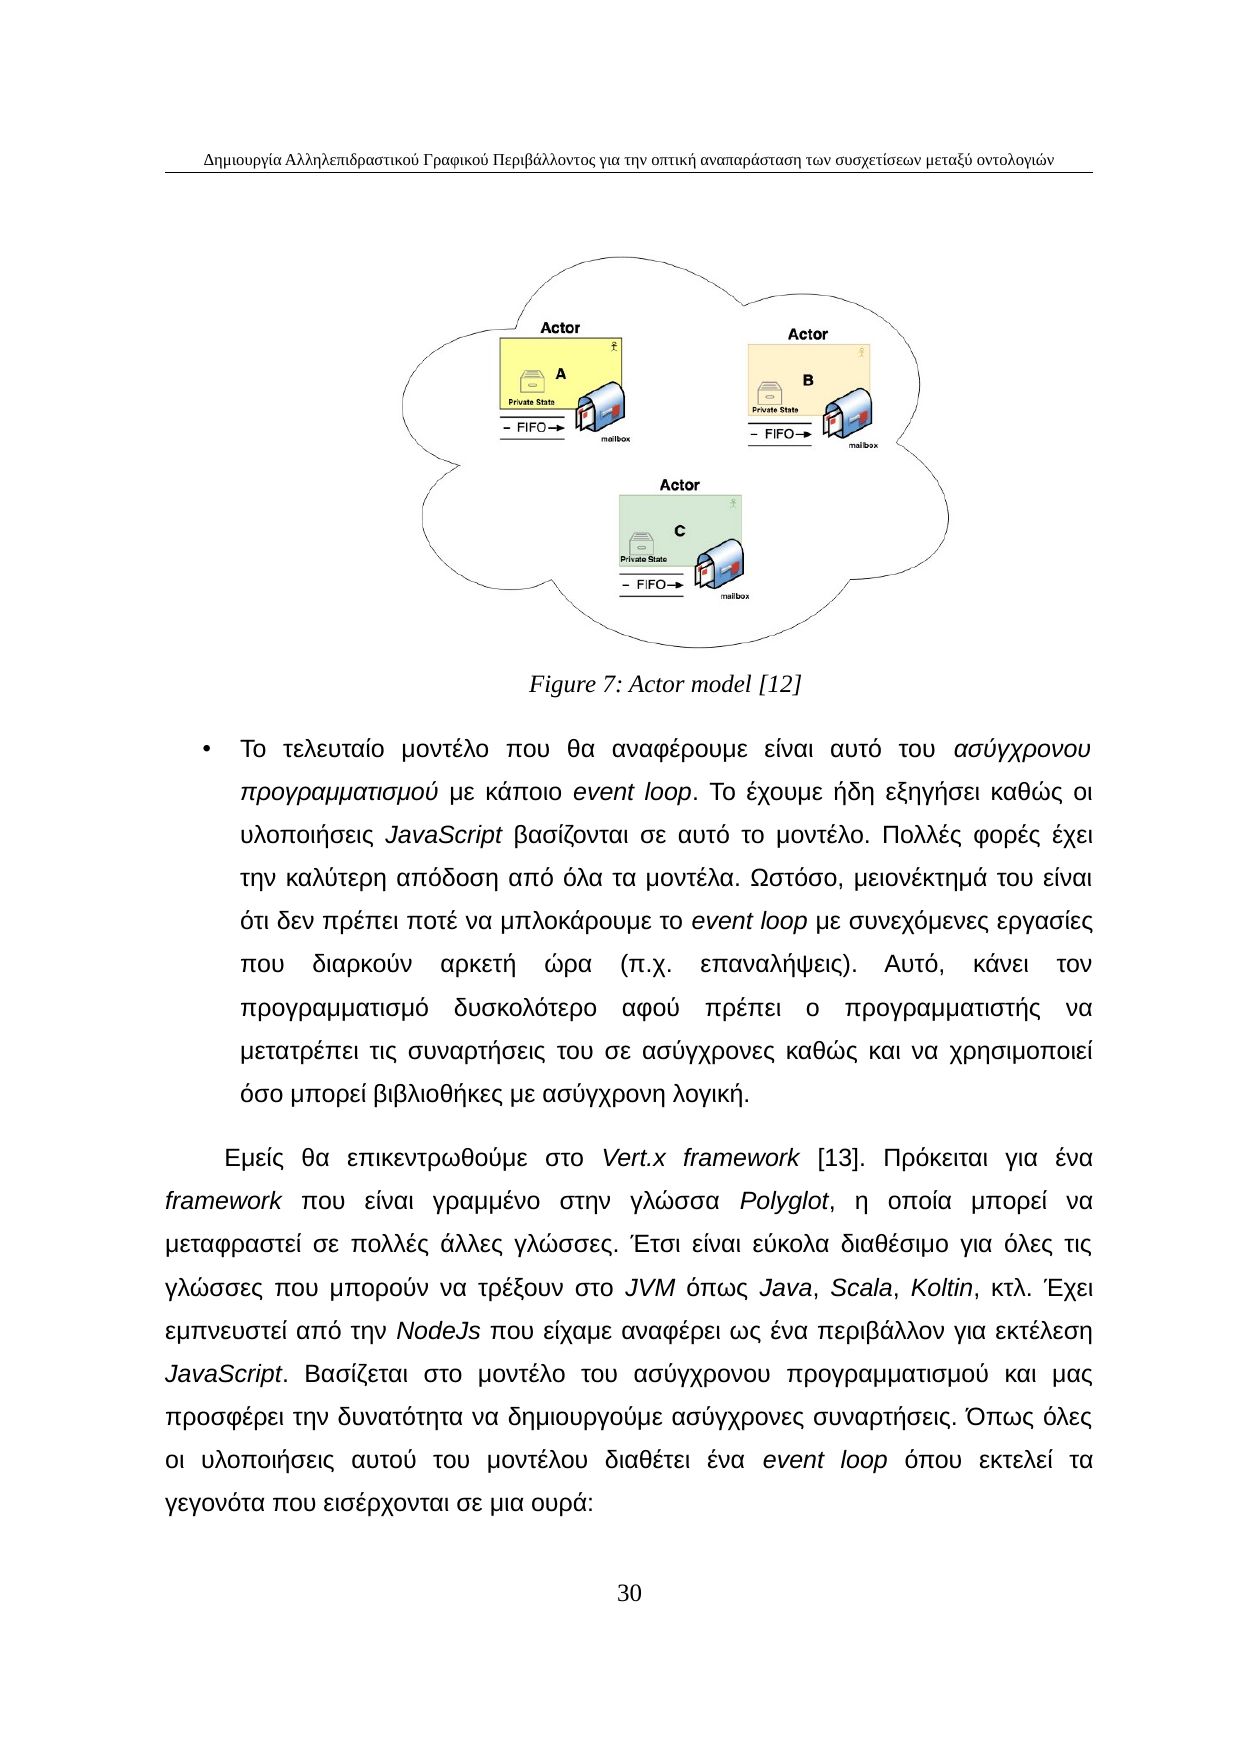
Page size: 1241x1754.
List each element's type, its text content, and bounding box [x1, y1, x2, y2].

list Figure 7: Actor model [12] [362, 670, 971, 698]
picture [362, 214, 972, 670]
text Εμείς θα επικεντρωθούμε στο Vert.x framework [13]. Πρόκειται για ένα framework που είναι γραμμένο στην γλώσσα Polyglot, η οποία μπορεί να μεταφραστεί σε πολλές άλλες γλώσσες. Έτσι είναι εύκολα διαθέσιμο για όλες τις γλώσσες που μπορούν να τρέξουν στο JVM όπως Java, Scala, Koltin, κτλ. Έχει εμπνευστεί από την NodeJs που είχαμε αναφέρει ως ένα περιβάλλον για εκτέλεση JavaScript. Βασίζεται στο μοντέλο του ασύγχρονου προγραμματισμού και μας προσφέρει την δυνατότητα να δημιουργούμε ασύγχρονες συναρτήσεις. Όπως όλες οι υλοποιήσεις αυτού του μοντέλου διαθέτει ένα event loop όπου εκτελεί τα γεγονότα που εισέρχονται σε μια ουρά: [165, 1143, 1093, 1517]
list Το τελευταίο μοντέλο που θα αναφέρουμε είναι αυτό του ασύγχρονου προγραμματισμού με κάποιο event loop. Το έχουμε ήδη εξηγήσει καθώς οι υλοποιήσεις JavaScript βασίζονται σε αυτό το μοντέλο. Πολλές φορές έχει την καλύτερη απόδοση από όλα τα μοντέλα. Ωστόσο, μειονέκτημά του είναι ότι δεν πρέπει ποτέ να μπλοκάρουμε το event loop με συνεχόμενες εργασίες που διαρκούν αρκετή ώρα (π.χ. επαναλήψεις). Αυτό, κάνει τον προγραμματισμό δυσκολότερο αφού πρέπει ο προγραμματιστής να μετατρέπει τις συναρτήσεις του σε ασύγχρονες καθώς και να χρησιμοποιεί όσο μπορεί βιβλιοθήκες με ασύγχρονη λογική. [202, 734, 1093, 1108]
